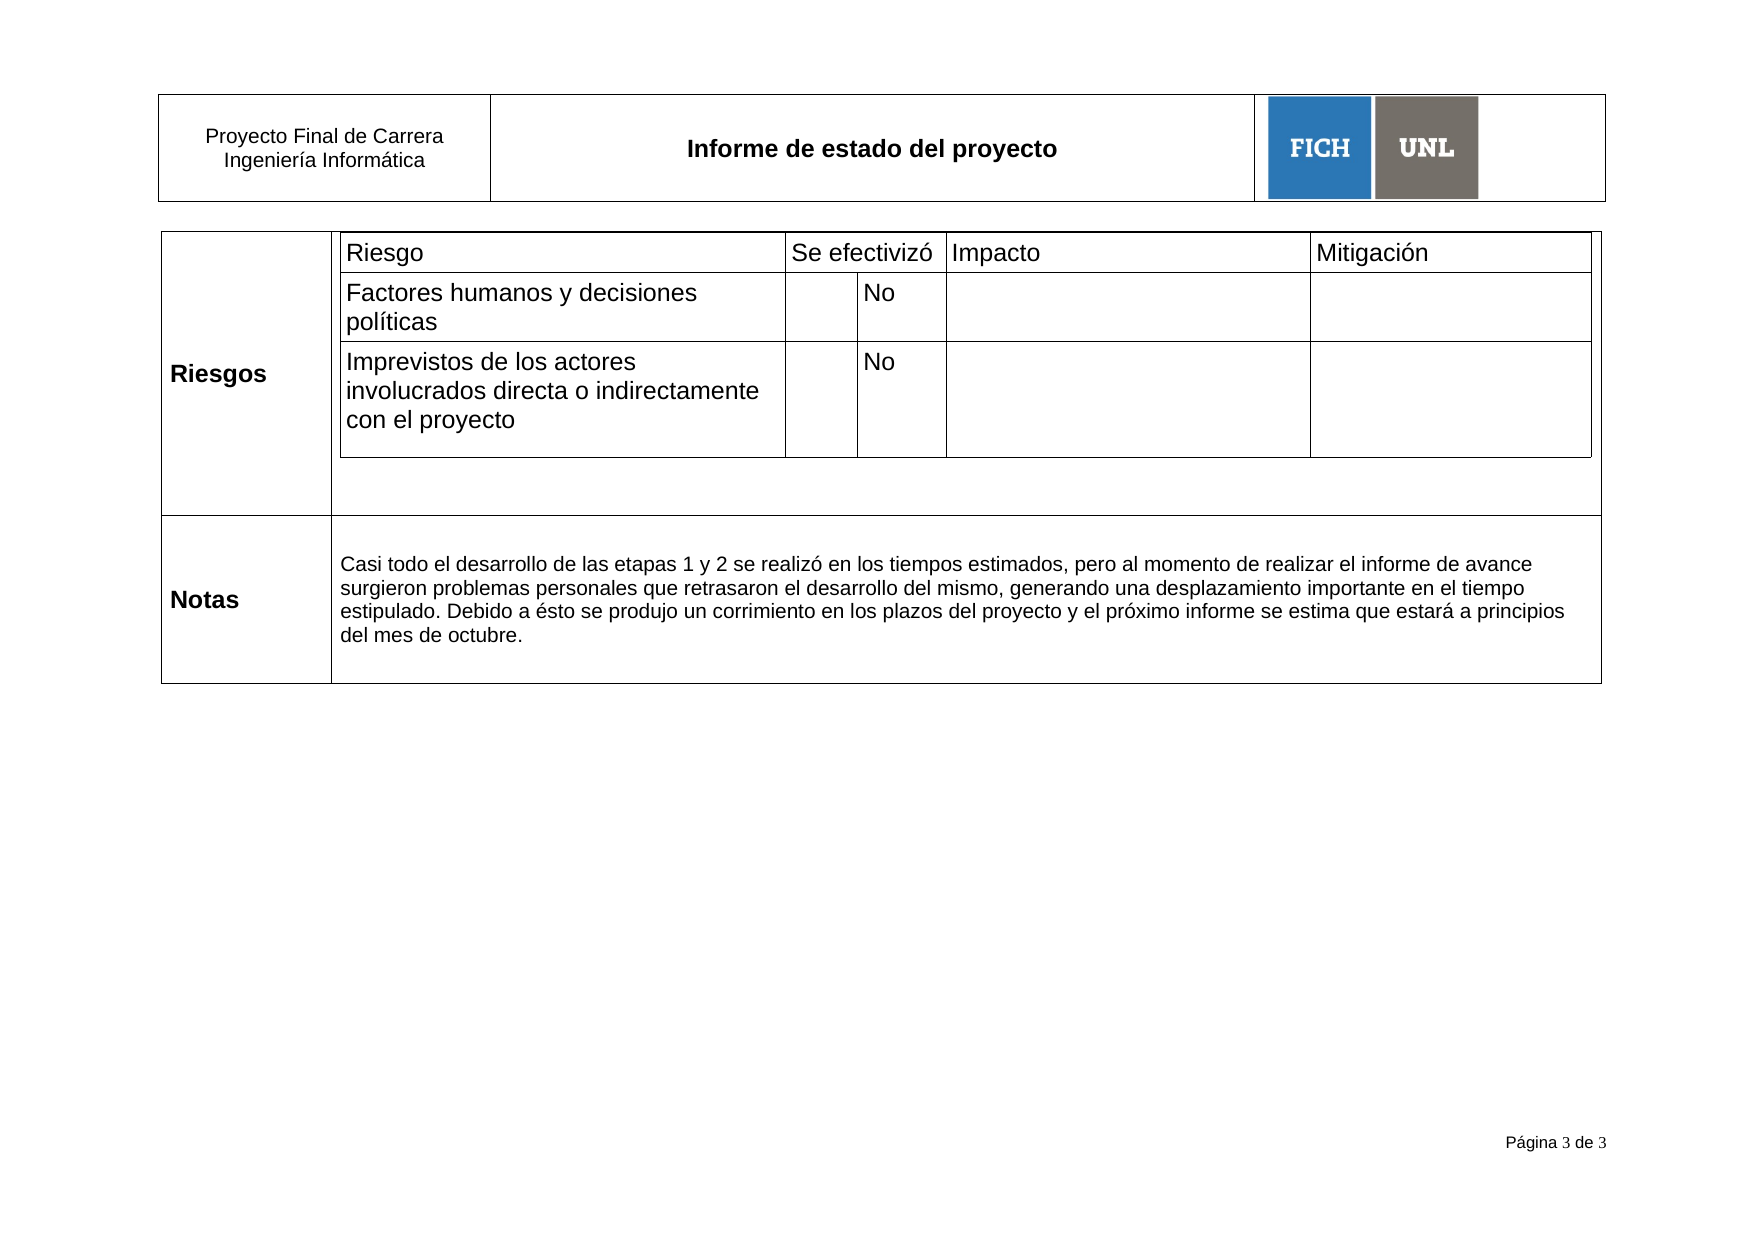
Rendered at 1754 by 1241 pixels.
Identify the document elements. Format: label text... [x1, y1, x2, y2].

table_cell Factores humanos y decisiones políticas [341, 273, 785, 341]
picture [1265, 95, 1481, 201]
table_cell [786, 342, 857, 457]
table_header Mitigación [1311, 233, 1591, 272]
table_cell Riesgos [162, 232, 331, 514]
table_cell No [858, 342, 946, 457]
table_cell [332, 232, 1601, 514]
table_cell Notas [162, 516, 331, 683]
table_cell Casi todo el desarrollo de las etapas 1 y 2 se realizó en los tiempos estimados, pero al momento de realizar el informe de avance surgieron problemas personales que retrasaron el desarrollo del mismo, generando una desplazamiento importante en el tiempo estipulado. Debido a ésto se produjo un corrimiento en los plazos del proyecto y el próximo informe se estima que estará a principios del mes de octubre. [332, 516, 1601, 683]
table_header Se efectivizó [786, 233, 946, 272]
table_cell [786, 273, 857, 341]
table_cell [947, 273, 1310, 341]
table_cell [1311, 273, 1591, 341]
table_header Riesgo [341, 233, 785, 272]
table_cell [1311, 342, 1591, 457]
table_cell No [858, 273, 946, 341]
table_cell Imprevistos de los actores involucrados directa o indirectamente con el proyecto [341, 342, 785, 457]
table_header Impacto [947, 233, 1310, 272]
table_cell [947, 342, 1310, 457]
